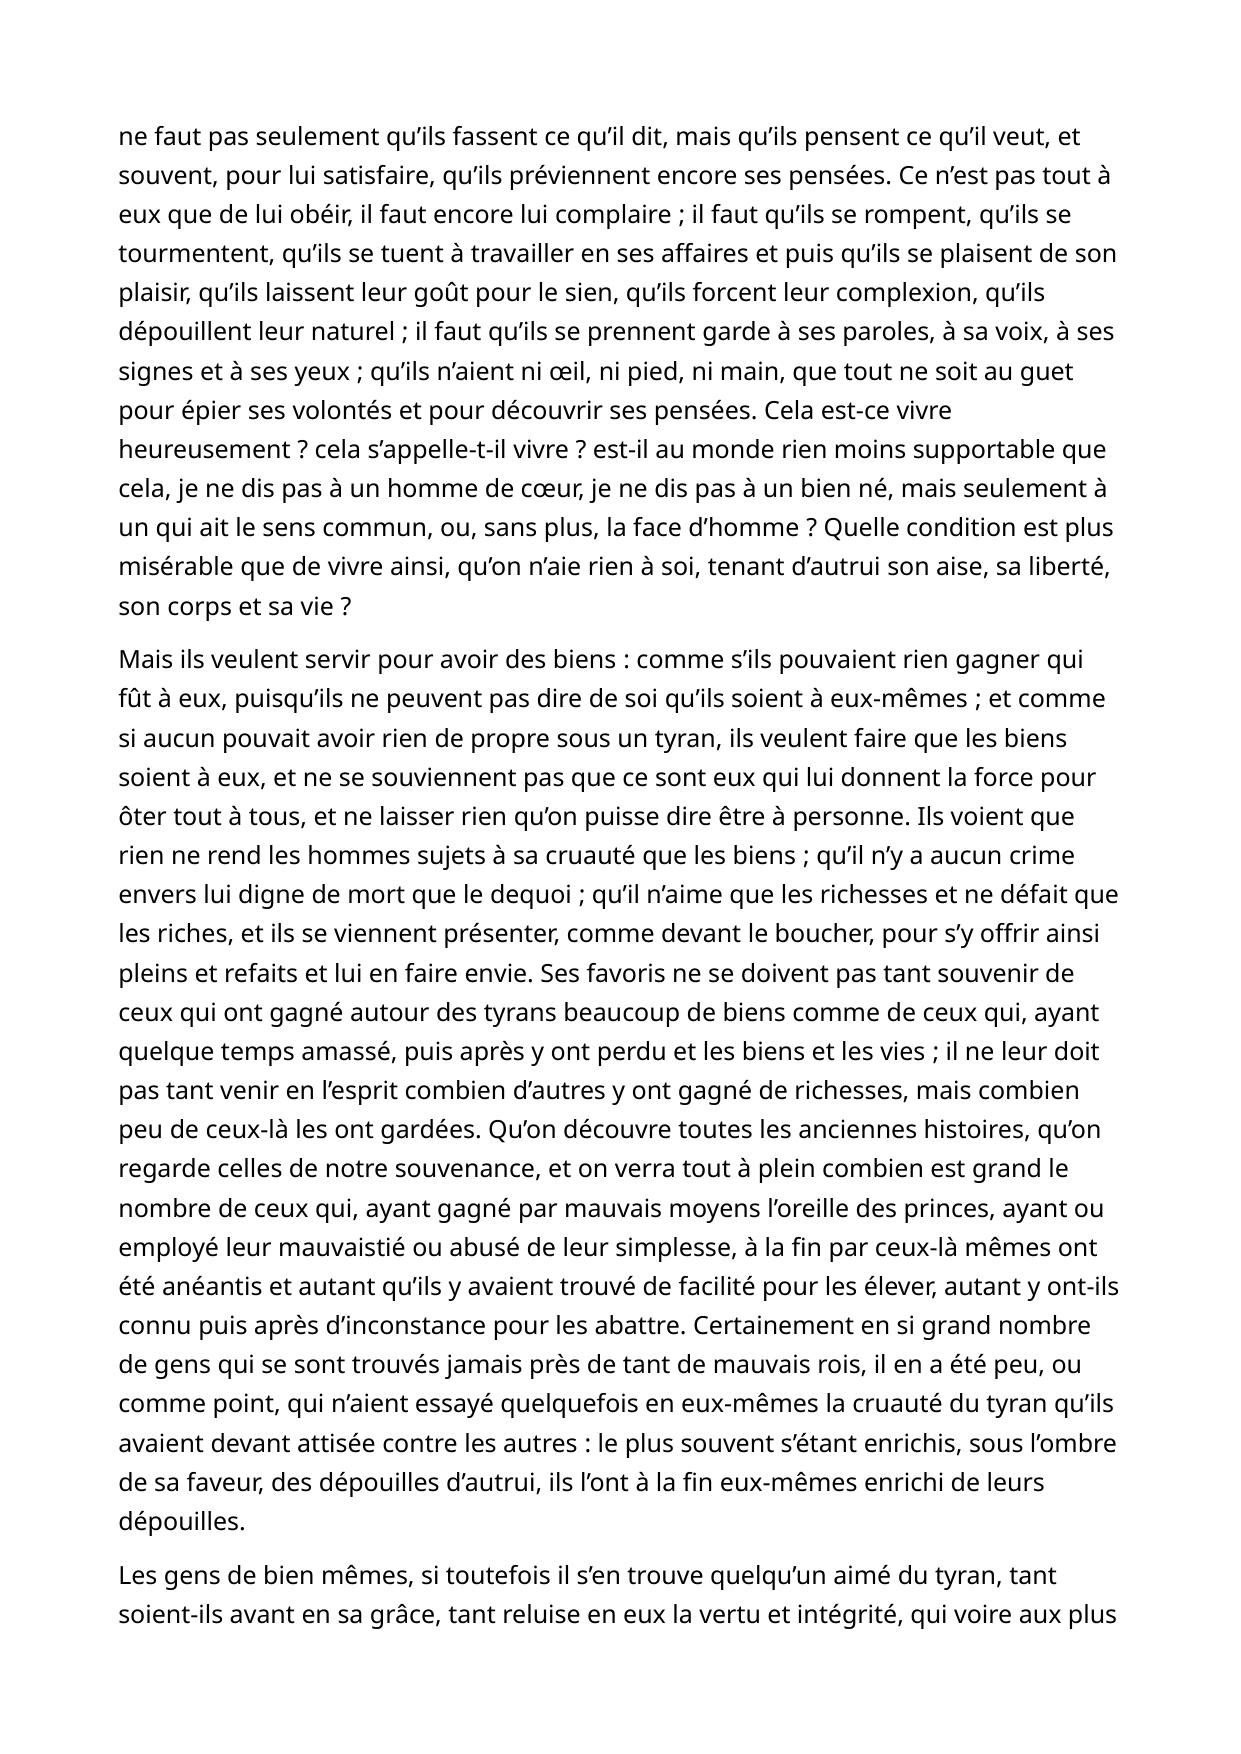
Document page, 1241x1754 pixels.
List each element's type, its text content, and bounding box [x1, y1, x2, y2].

text Les gens de bien mêmes, si toutefois il s’en trouve quelqu’un aimé du tyran, tant soient-ils avant en sa grâce, tant reluise en eux la vertu et intégrité, qui voire aux plus [118, 1557, 1122, 1631]
text ne faut pas seulement qu’ils fassent ce qu’il dit, mais qu’ils pensent ce qu’il veut, et souvent, pour lui satisfaire, qu’ils préviennent encore ses pensées. Ce n’est pas tout à eux que de lui obéir, il faut encore lui complaire ; il faut qu’ils se rompent, qu’ils se tourmentent, qu’ils se tuent à travailler en ses affaires et puis qu’ils se plaisent de son plaisir, qu’ils laissent leur goût pour le sien, qu’ils forcent leur complexion, qu’ils dépouillent leur naturel ; il faut qu’ils se prennent garde à ses paroles, à sa voix, à ses signes et à ses yeux ; qu’ils n’aient ni œil, ni pied, ni main, que tout ne soit au guet pour épier ses volontés et pour découvrir ses pensées. Cela est-ce vivre heureusement ? cela s’appelle-t-il vivre ? est-il au monde rien moins supportable que cela, je ne dis pas à un homme de cœur, je ne dis pas à un bien né, mais seulement à un qui ait le sens commun, ou, sans plus, la face d’homme ? Quelle condition est plus misérable que de vivre ainsi, qu’on n’aie rien à soi, tenant d’autrui son aise, sa liberté, son corps et sa vie ? [118, 118, 1122, 622]
text Mais ils veulent servir pour avoir des biens : comme s’ils pouvaient rien gagner qui fût à eux, puisqu’ils ne peuvent pas dire de soi qu’ils soient à eux-mêmes ; et comme si aucun pouvait avoir rien de propre sous un tyran, ils veulent faire que les biens soient à eux, et ne se souviennent pas que ce sont eux qui lui donnent la force pour ôter tout à tous, et ne laisser rien qu’on puisse dire être à personne. Ils voient que rien ne rend les hommes sujets à sa cruauté que les biens ; qu’il n’y a aucun crime envers lui digne de mort que le dequoi ; qu’il n’aime que les richesses et ne défait que les riches, et ils se viennent présenter, comme devant le boucher, pour s’y offrir ainsi pleins et refaits et lui en faire envie. Ses favoris ne se doivent pas tant souvenir de ceux qui ont gagné autour des tyrans beaucoup de biens comme de ceux qui, ayant quelque temps amassé, puis après y ont perdu et les biens et les vies ; il ne leur doit pas tant venir en l’esprit combien d’autres y ont gagné de richesses, mais combien peu de ceux-là les ont gardées. Qu’on découvre toutes les anciennes histoires, qu’on regarde celles de notre souvenance, et on verra tout à plein combien est grand le nombre de ceux qui, ayant gagné par mauvais moyens l’oreille des princes, ayant ou employé leur mauvaistié ou abusé de leur simplesse, à la fin par ceux-là mêmes ont été anéantis et autant qu’ils y avaient trouvé de facilité pour les élever, autant y ont-ils connu puis après d’inconstance pour les abattre. Certainement en si grand nombre de gens qui se sont trouvés jamais près de tant de mauvais rois, il en a été peu, ou comme point, qui n’aient essayé quelquefois en eux-mêmes la cruauté du tyran qu’ils avaient devant attisée contre les autres : le plus souvent s’étant enrichis, sous l’ombre de sa faveur, des dépouilles d’autrui, ils l’ont à la fin eux-mêmes enrichi de leurs dépouilles. [118, 642, 1122, 1538]
